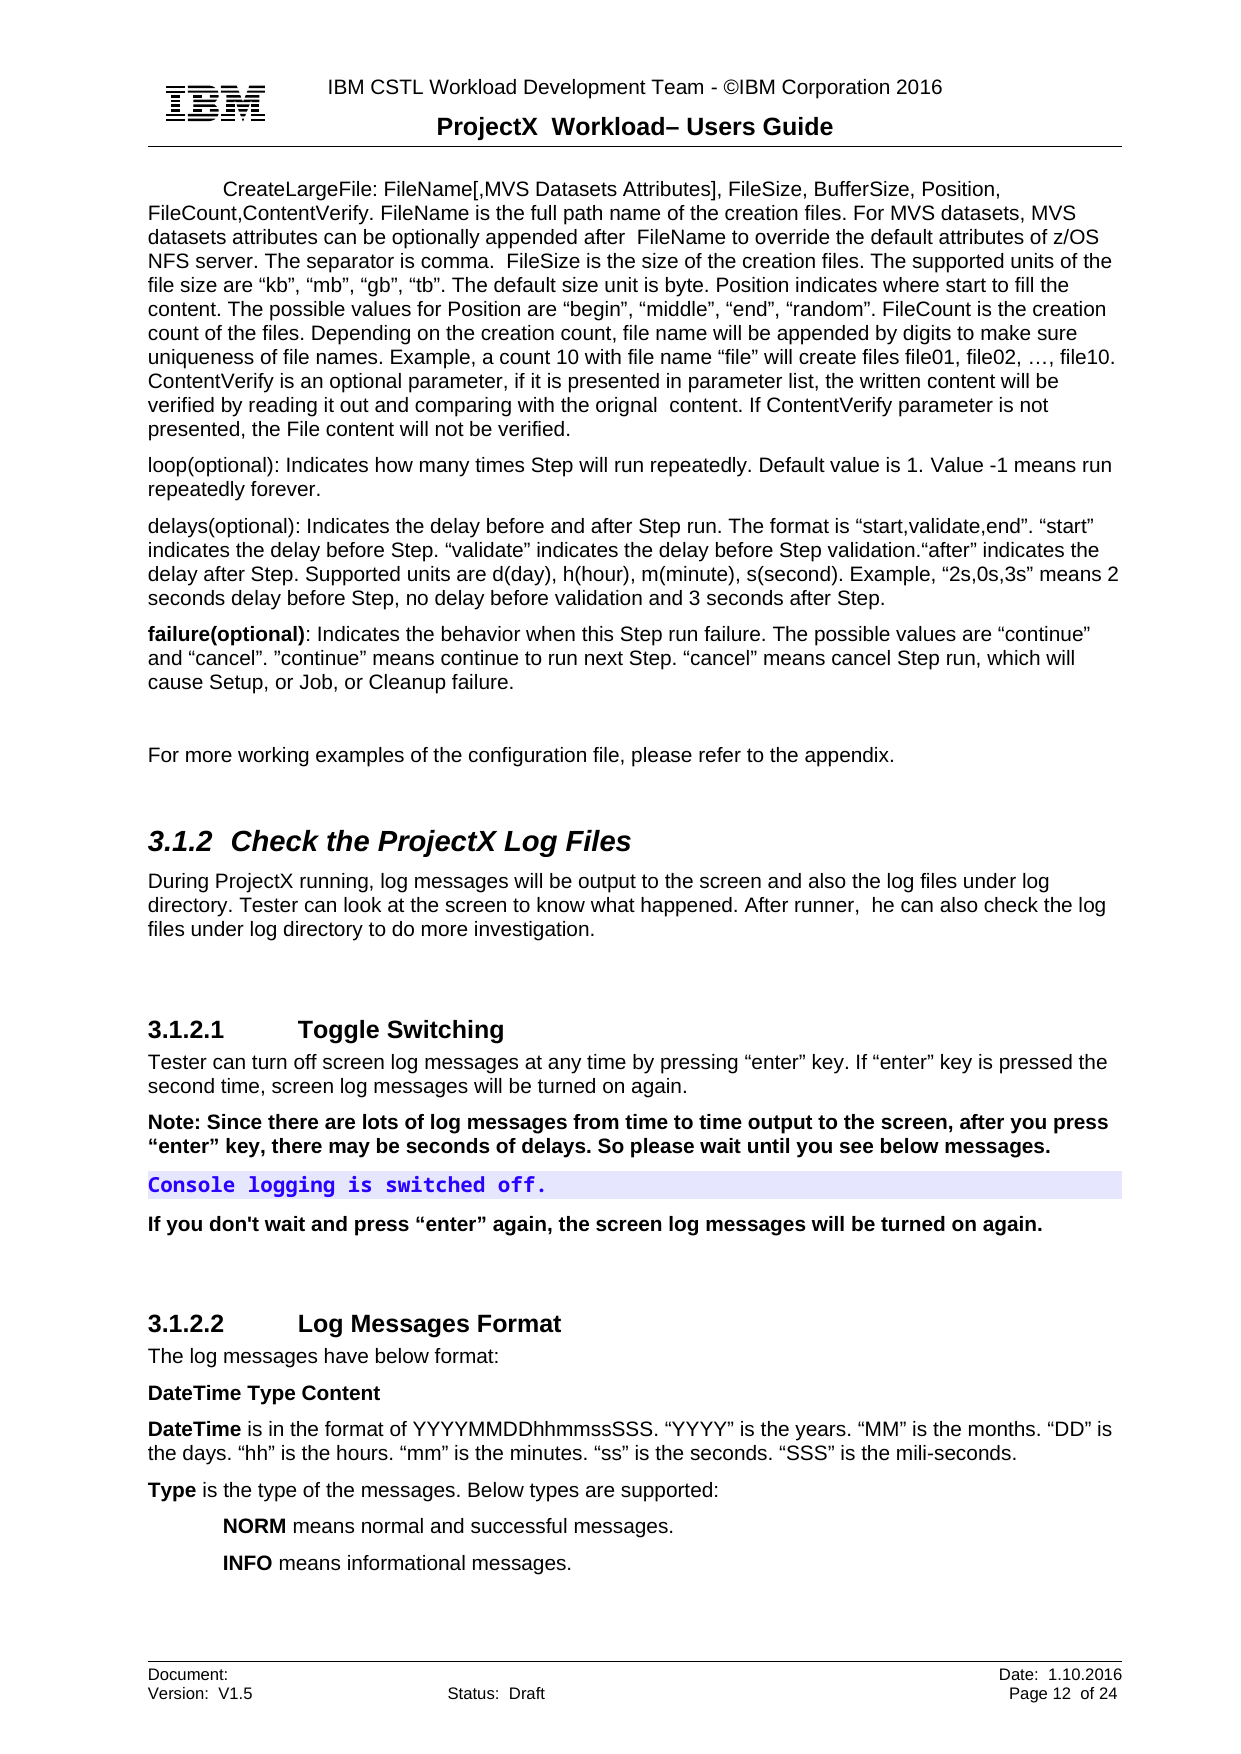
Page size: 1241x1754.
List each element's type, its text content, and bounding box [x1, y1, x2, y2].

text If you don't wait and press “enter” again, the screen log messages will be turned on again. [148, 1211, 1122, 1235]
text The log messages have below format: [148, 1344, 1122, 1368]
text Type is the type of the messages. Below types are supported: [148, 1478, 1122, 1502]
text Tester can turn off screen log messages at any time by pressing “enter” key. If “enter” key is pressed the second time, screen log messages will be turned on again. [148, 1050, 1122, 1098]
text delays(optional): Indicates the delay before and after Step run. The format is “start,validate,end”. “start” indicates the delay before Step. “validate” indicates the delay before Step validation.“after” indicates the delay after Step. Supported units are d(day), h(hour), m(minute), s(second). Example, “2s,0s,3s” means 2 seconds delay before Step, no delay before validation and 3 seconds after Step. [148, 514, 1122, 609]
text loop(optional): Indicates how many times Step will run repeatedly. Default value is 1. Value -1 means run repeatedly forever. [148, 453, 1122, 501]
text DateTime is in the format of YYYYMMDDhhmmssSSS. “YYYY” is the years. “MM” is the months. “DD” is the days. “hh” is the hours. “mm” is the minutes. “ss” is the seconds. “SSS” is the mili-seconds. [148, 1417, 1122, 1465]
text CreateLargeFile: FileName[,MVS Datasets Attributes], FileSize, BufferSize, Position, FileCount,ContentVerify. FileName is the full path name of the creation files. For MVS datasets, MVS datasets attributes can be optionally appended after FileName to override the default attributes of z/OS NFS server. The separator is comma. FileSize is the size of the creation files. The supported units of the file size are “kb”, “mb”, “gb”, “tb”. The default size unit is byte. Position indicates where start to fill the content. The possible values for Position are “begin”, “middle”, “end”, “random”. FileCount is the creation count of the files. Depending on the creation count, file name will be appended by digits to make sure uniqueness of file names. Example, a count 10 with file name “file” will create files file01, file02, …, file10. ContentVerify is an optional parameter, if it is presented in parameter list, the written content will be verified by reading it out and comparing with the orignal content. If ContentVerify parameter is not presented, the File content will not be verified. [148, 177, 1122, 441]
text For more working examples of the configuration file, please refer to the appendix. [148, 743, 1122, 767]
text failure(optional): Indicates the behavior when this Step run failure. The possible values are “continue” and “cancel”. ”continue” means continue to run next Step. “cancel” means cancel Step run, which will cause Setup, or Job, or Cleanup failure. [148, 622, 1122, 694]
subtitle Check the ProjectX Log Files [148, 823, 1122, 857]
text INFO means informational messages. [148, 1551, 1122, 1574]
subtitle Log Messages Format [148, 1309, 1122, 1338]
text During ProjectX running, log messages will be output to the screen and also the log files under log directory. Tester can look at the screen to know what happened. After runner, he can also check the log files under log directory to do more investigation. [148, 869, 1122, 941]
subtitle Toggle Switching [148, 1015, 1122, 1043]
text Console logging is switched off. [148, 1171, 1122, 1199]
text DateTime Type Content [148, 1381, 1122, 1405]
text Note: Since there are lots of log messages from time to time output to the screen, after you press “enter” key, there may be seconds of delays. So please wait until you see below messages. [148, 1110, 1122, 1158]
text NORM means normal and successful messages. [148, 1514, 1122, 1538]
